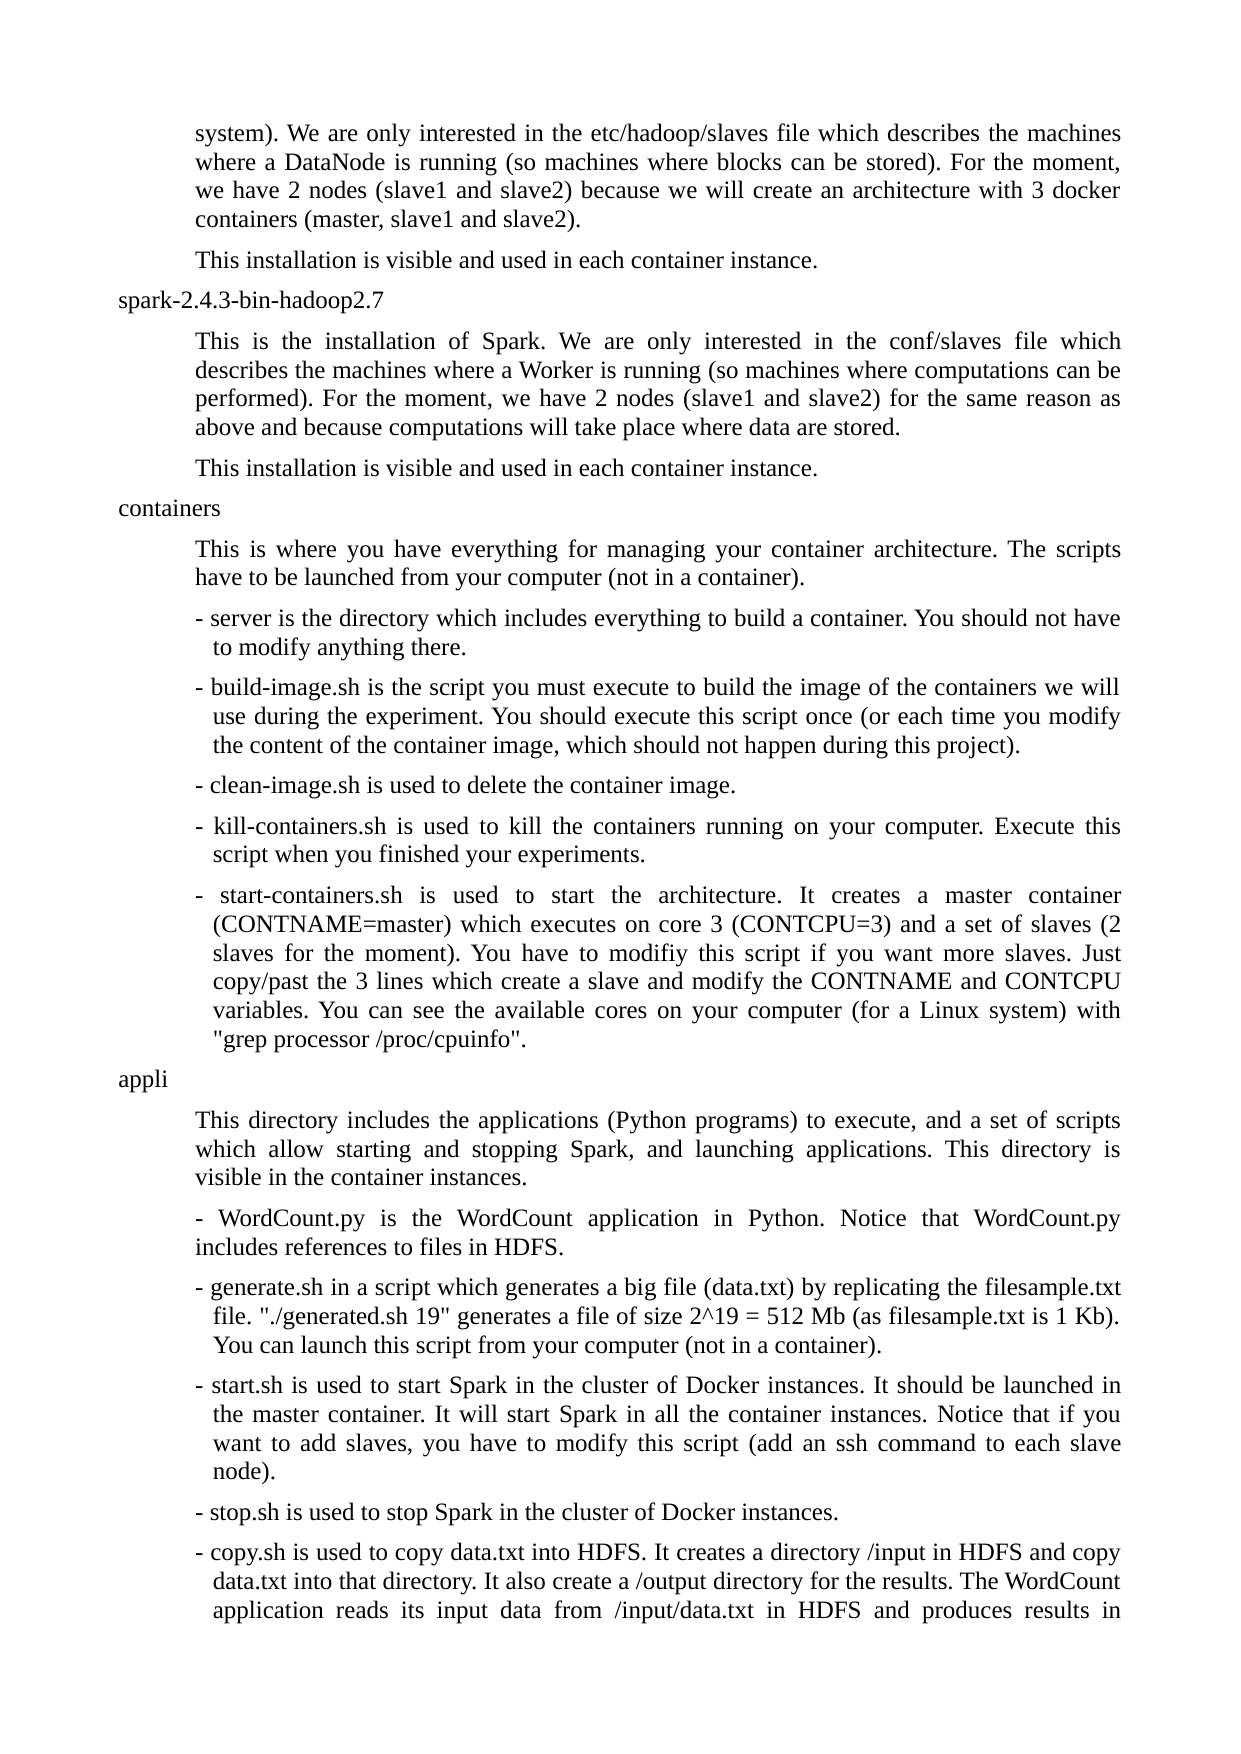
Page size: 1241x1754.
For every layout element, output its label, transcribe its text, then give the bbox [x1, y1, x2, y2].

text system). We are only interested in the etc/hadoop/slaves file which describes the machines where a DataNode is running (so machines where blocks can be stored). For the moment, we have 2 nodes (slave1 and slave2) because we will create an architecture with 3 docker containers (master, slave1 and slave2). [195, 118, 1122, 233]
text - clean-image.sh is used to delete the container image. [195, 770, 1122, 799]
text - start.sh is used to start Spark in the cluster of Docker instances. It should be launched in the master container. It will start Spark in all the container instances. Notice that if you want to add slaves, you have to modify this script (add an ssh command to each slave node). [195, 1370, 1122, 1485]
text - build-image.sh is the script you must execute to build the image of the containers we will use during the experiment. You should execute this script once (or each time you modify the content of the container image, which should not happen during this project). [195, 672, 1122, 758]
text spark-2.4.3-bin-hadoop2.7 [118, 285, 1122, 314]
text containers [118, 493, 1122, 522]
text This directory includes the applications (Python programs) to execute, and a set of scripts which allow starting and stopping Spark, and launching applications. This directory is visible in the container instances. [195, 1105, 1122, 1191]
text - kill-containers.sh is used to kill the containers running on your computer. Execute this script when you finished your experiments. [195, 811, 1122, 868]
text This is where you have everything for managing your container architecture. The scripts have to be launched from your computer (not in a container). [195, 534, 1122, 591]
text - generate.sh in a script which generates a big file (data.txt) by replicating the filesample.txt file. "./generated.sh 19" generates a file of size 2^19 = 512 Mb (as filesample.txt is 1 Kb). You can launch this script from your computer (not in a container). [195, 1272, 1122, 1358]
text appli [118, 1064, 1122, 1093]
text This is the installation of Spark. We are only interested in the conf/slaves file which describes the machines where a Worker is running (so machines where computations can be performed). For the moment, we have 2 nodes (slave1 and slave2) for the same reason as above and because computations will take place where data are stored. [195, 326, 1122, 441]
text - start-containers.sh is used to start the architecture. It creates a master container (CONTNAME=master) which executes on core 3 (CONTCPU=3) and a set of slaves (2 slaves for the moment). You have to modifiy this script if you want more slaves. Just copy/past the 3 lines which create a slave and modify the CONTNAME and CONTCPU variables. You can see the available cores on your computer (for a Linux system) with "grep processor /proc/cpuinfo". [195, 880, 1122, 1053]
text - WordCount.py is the WordCount application in Python. Notice that WordCount.py includes references to files in HDFS. [195, 1203, 1122, 1260]
text - stop.sh is used to stop Spark in the cluster of Docker instances. [195, 1497, 1122, 1526]
text This installation is visible and used in each container instance. [195, 453, 1122, 481]
text This installation is visible and used in each container instance. [195, 245, 1122, 274]
text - copy.sh is used to copy data.txt into HDFS. It creates a directory /input in HDFS and copy data.txt into that directory. It also create a /output directory for the results. The WordCount application reads its input data from /input/data.txt in HDFS and produces results in [195, 1537, 1122, 1624]
text - server is the directory which includes everything to build a container. You should not have to modify anything there. [195, 603, 1122, 661]
